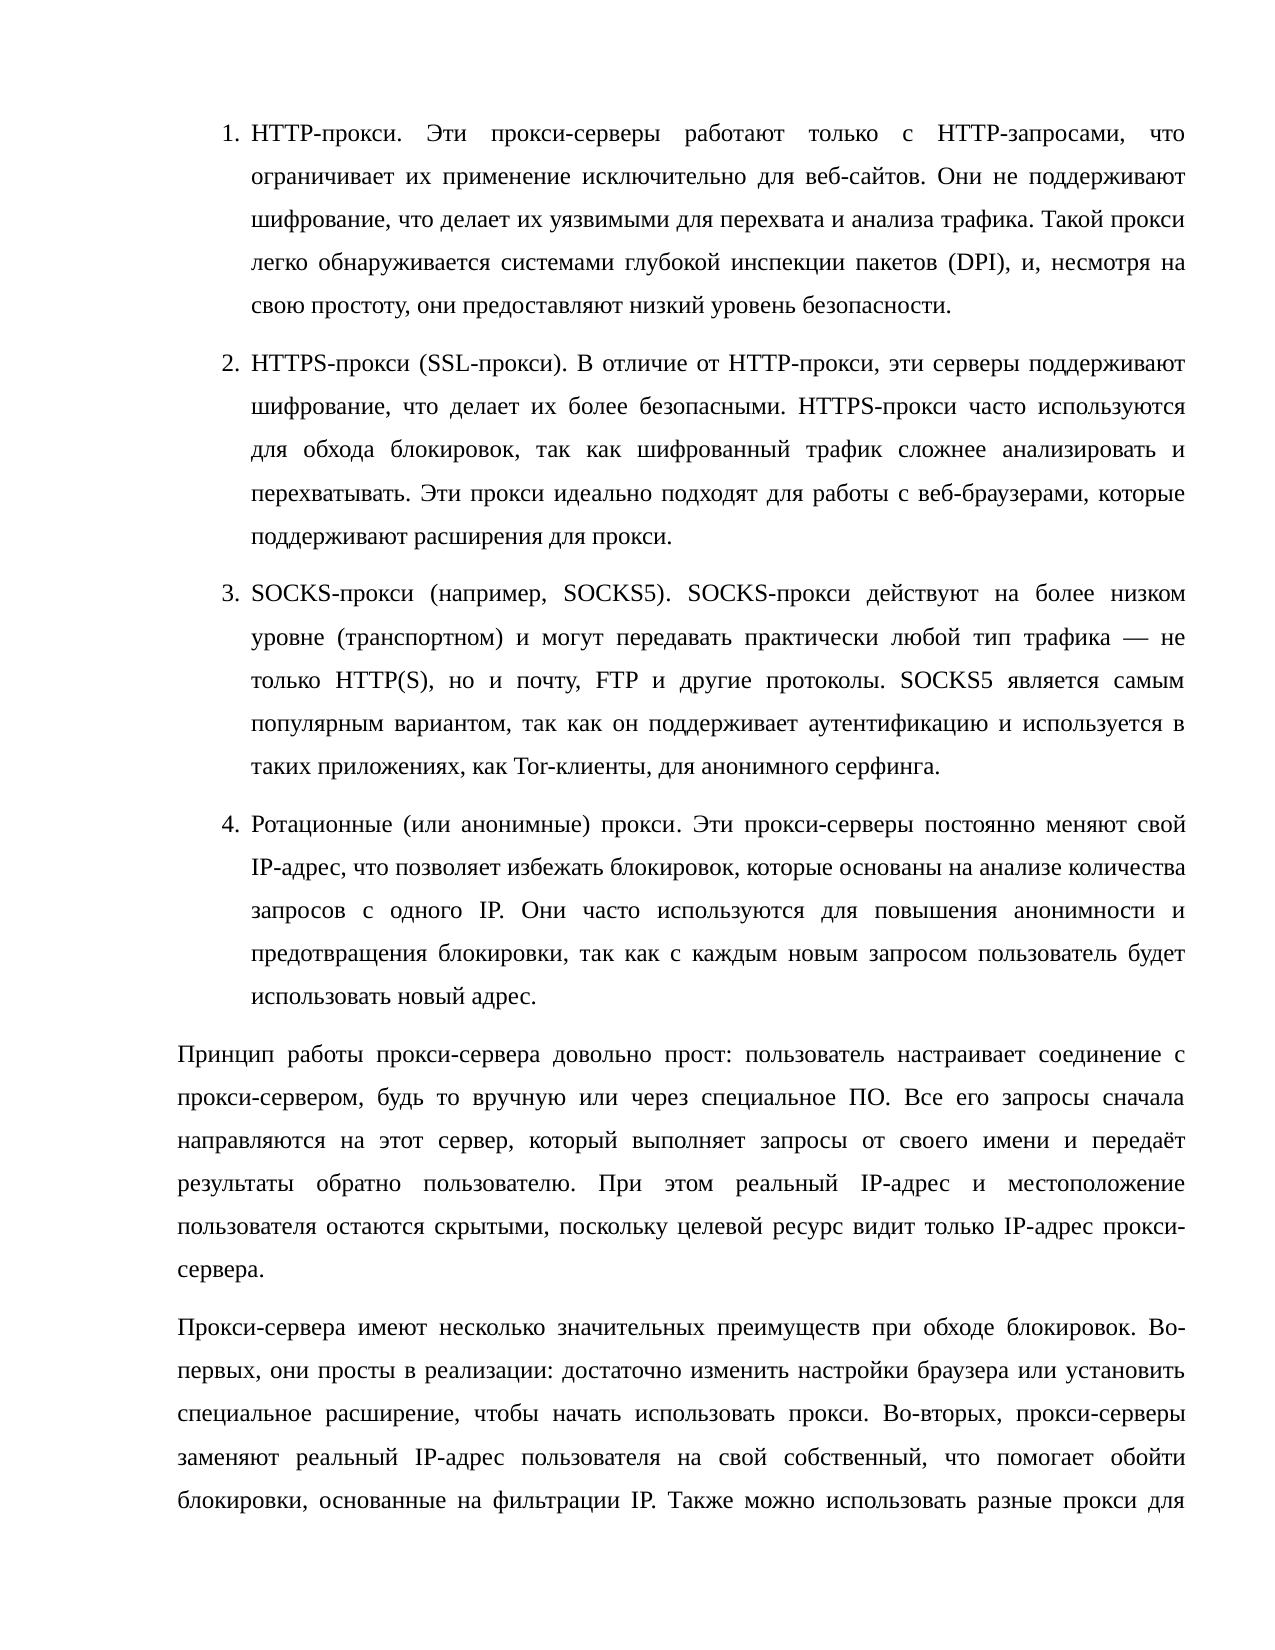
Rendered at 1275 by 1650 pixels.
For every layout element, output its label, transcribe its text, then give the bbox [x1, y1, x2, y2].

text Прокси-сервера имеют несколько значительных преимуществ при обходе блокировок. Во-первых, они просты в реализации: достаточно изменить настройки браузера или установить специальное расширение, чтобы начать использовать прокси. Во-вторых, прокси-серверы заменяют реальный IP-адрес пользователя на свой собственный, что помогает обойти блокировки, основанные на фильтрации IP. Также можно использовать разные прокси для [177, 1312, 1186, 1513]
list Ротационные (или анонимные) прокси. Эти прокси-серверы постоянно меняют свой IP-адрес, что позволяет избежать блокировок, которые основаны на анализе количества запросов с одного IP. Они часто используются для повышения анонимности и предотвращения блокировки, так как с каждым новым запросом пользователь будет использовать новый адрес. [221, 809, 1186, 1010]
list HTTP-прокси. Эти прокси-серверы работают только с HTTP-запросами, что ограничивает их применение исключительно для веб-сайтов. Они не поддерживают шифрование, что делает их уязвимыми для перехвата и анализа трафика. Такой прокси легко обнаруживается системами глубокой инспекции пакетов (DPI), и, несмотря на свою простоту, они предоставляют низкий уровень безопасности. [221, 118, 1186, 319]
text Принцип работы прокси-сервера довольно прост: пользователь настраивает соединение с прокси-сервером, будь то вручную или через специальное ПО. Все его запросы сначала направляются на этот сервер, который выполняет запросы от своего имени и передаёт результаты обратно пользователю. При этом реальный IP-адрес и местоположение пользователя остаются скрытыми, поскольку целевой ресурс видит только IP-адрес прокси-сервера. [177, 1039, 1186, 1283]
list SOCKS-прокси (например, SOCKS5). SOCKS-прокси действуют на более низком уровне (транспортном) и могут передавать практически любой тип трафика — не только HTTP(S), но и почту, FTP и другие протоколы. SOCKS5 является самым популярным вариантом, так как он поддерживает аутентификацию и используется в таких приложениях, как Tor-клиенты, для анонимного серфинга. [221, 578, 1186, 780]
list HTTPS-прокси (SSL-прокси). В отличие от HTTP-прокси, эти серверы поддерживают шифрование, что делает их более безопасными. HTTPS-прокси часто используются для обхода блокировок, так как шифрованный трафик сложнее анализировать и перехватывать. Эти прокси идеально подходят для работы с веб-браузерами, которые поддерживают расширения для прокси. [221, 348, 1186, 549]
